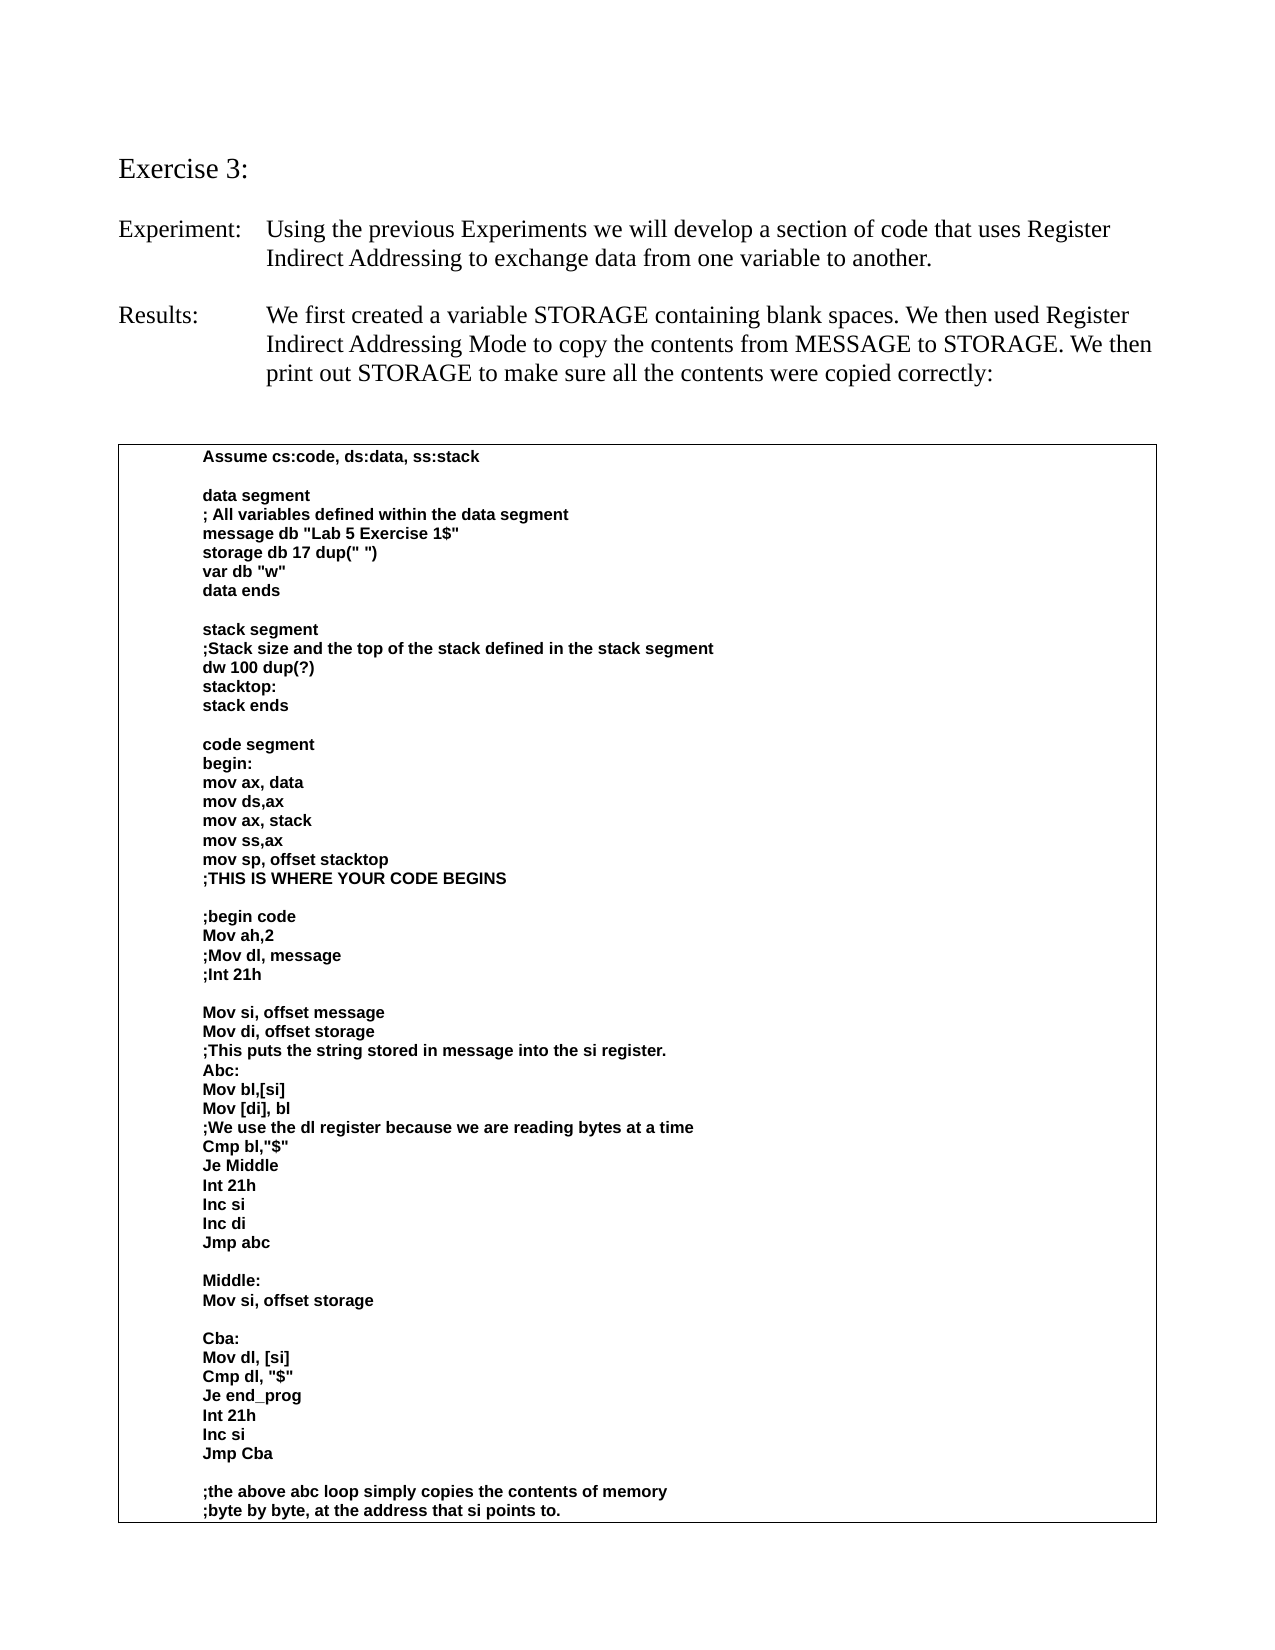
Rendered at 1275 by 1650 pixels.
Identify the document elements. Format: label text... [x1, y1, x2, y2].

text Je end_prog [119, 1383, 1156, 1402]
text ;THIS IS WHERE YOUR CODE BEGINS [119, 866, 1156, 888]
text Jmp abc [119, 1230, 1156, 1252]
text Int 21h [119, 1172, 1156, 1191]
text dw 100 dup(?) [119, 655, 1156, 674]
text Jmp Cba [119, 1441, 1156, 1463]
text Mov [di], bl [119, 1096, 1156, 1115]
text var db "w" [119, 559, 1156, 578]
text mov ds,ax [119, 789, 1156, 808]
text ;Int 21h [119, 961, 1156, 984]
text data ends [119, 578, 1156, 600]
text Mov ah,2 [119, 923, 1156, 942]
text ;byte by byte, at the address that si points to. [119, 1498, 1156, 1522]
text Mov bl,[si] [119, 1076, 1156, 1096]
text stack ends [119, 693, 1156, 715]
text mov sp, offset stacktop [119, 846, 1156, 866]
text Exercise 3: [118, 152, 1157, 185]
text mov ss,ax [119, 827, 1156, 846]
text mov ax, data [119, 770, 1156, 789]
text Mov si, offset message [119, 1000, 1156, 1019]
text Mov di, offset storage [119, 1019, 1156, 1038]
text Results: We first created a variable STORAGE containing blank spaces. We then used Register Indirect Addressing Mode to copy the contents from MESSAGE to STORAGE. We then print out STORAGE to make sure all the contents were copied correctly: [118, 300, 1157, 386]
text Middle: [119, 1268, 1156, 1287]
text ; All variables defined within the data segment [119, 501, 1156, 521]
text Cmp bl,"$" [119, 1134, 1156, 1153]
text Abc: [119, 1057, 1156, 1076]
text Inc si [119, 1191, 1156, 1211]
text ;We use the dl register because we are reading bytes at a time [119, 1115, 1156, 1134]
text ;Mov dl, message [119, 942, 1156, 961]
text ;the above abc loop simply copies the contents of memory [119, 1479, 1156, 1498]
text data segment [119, 482, 1156, 501]
text stacktop: [119, 674, 1156, 693]
text Inc di [119, 1211, 1156, 1230]
text Cmp dl, "$" [119, 1364, 1156, 1383]
text ;This puts the string stored in message into the si register. [119, 1038, 1156, 1057]
text Assume cs:code, ds:data, ss:stack [119, 445, 1156, 466]
text ;Stack size and the top of the stack defined in the stack segment [119, 636, 1156, 655]
text Mov dl, [si] [119, 1345, 1156, 1364]
text message db "Lab 5 Exercise 1$" [119, 521, 1156, 540]
text stack segment [119, 616, 1156, 636]
text storage db 17 dup(" ") [119, 540, 1156, 559]
text ;begin code [119, 904, 1156, 923]
text code segment [119, 731, 1156, 751]
text Mov si, offset storage [119, 1287, 1156, 1309]
text begin: [119, 751, 1156, 770]
text Inc si [119, 1421, 1156, 1441]
text Cba: [119, 1326, 1156, 1345]
text Int 21h [119, 1402, 1156, 1421]
text Je Middle [119, 1153, 1156, 1172]
text mov ax, stack [119, 808, 1156, 827]
text Experiment: Using the previous Experiments we will develop a section of code that uses Register Indirect Addressing to exchange data from one variable to another. [118, 214, 1157, 271]
